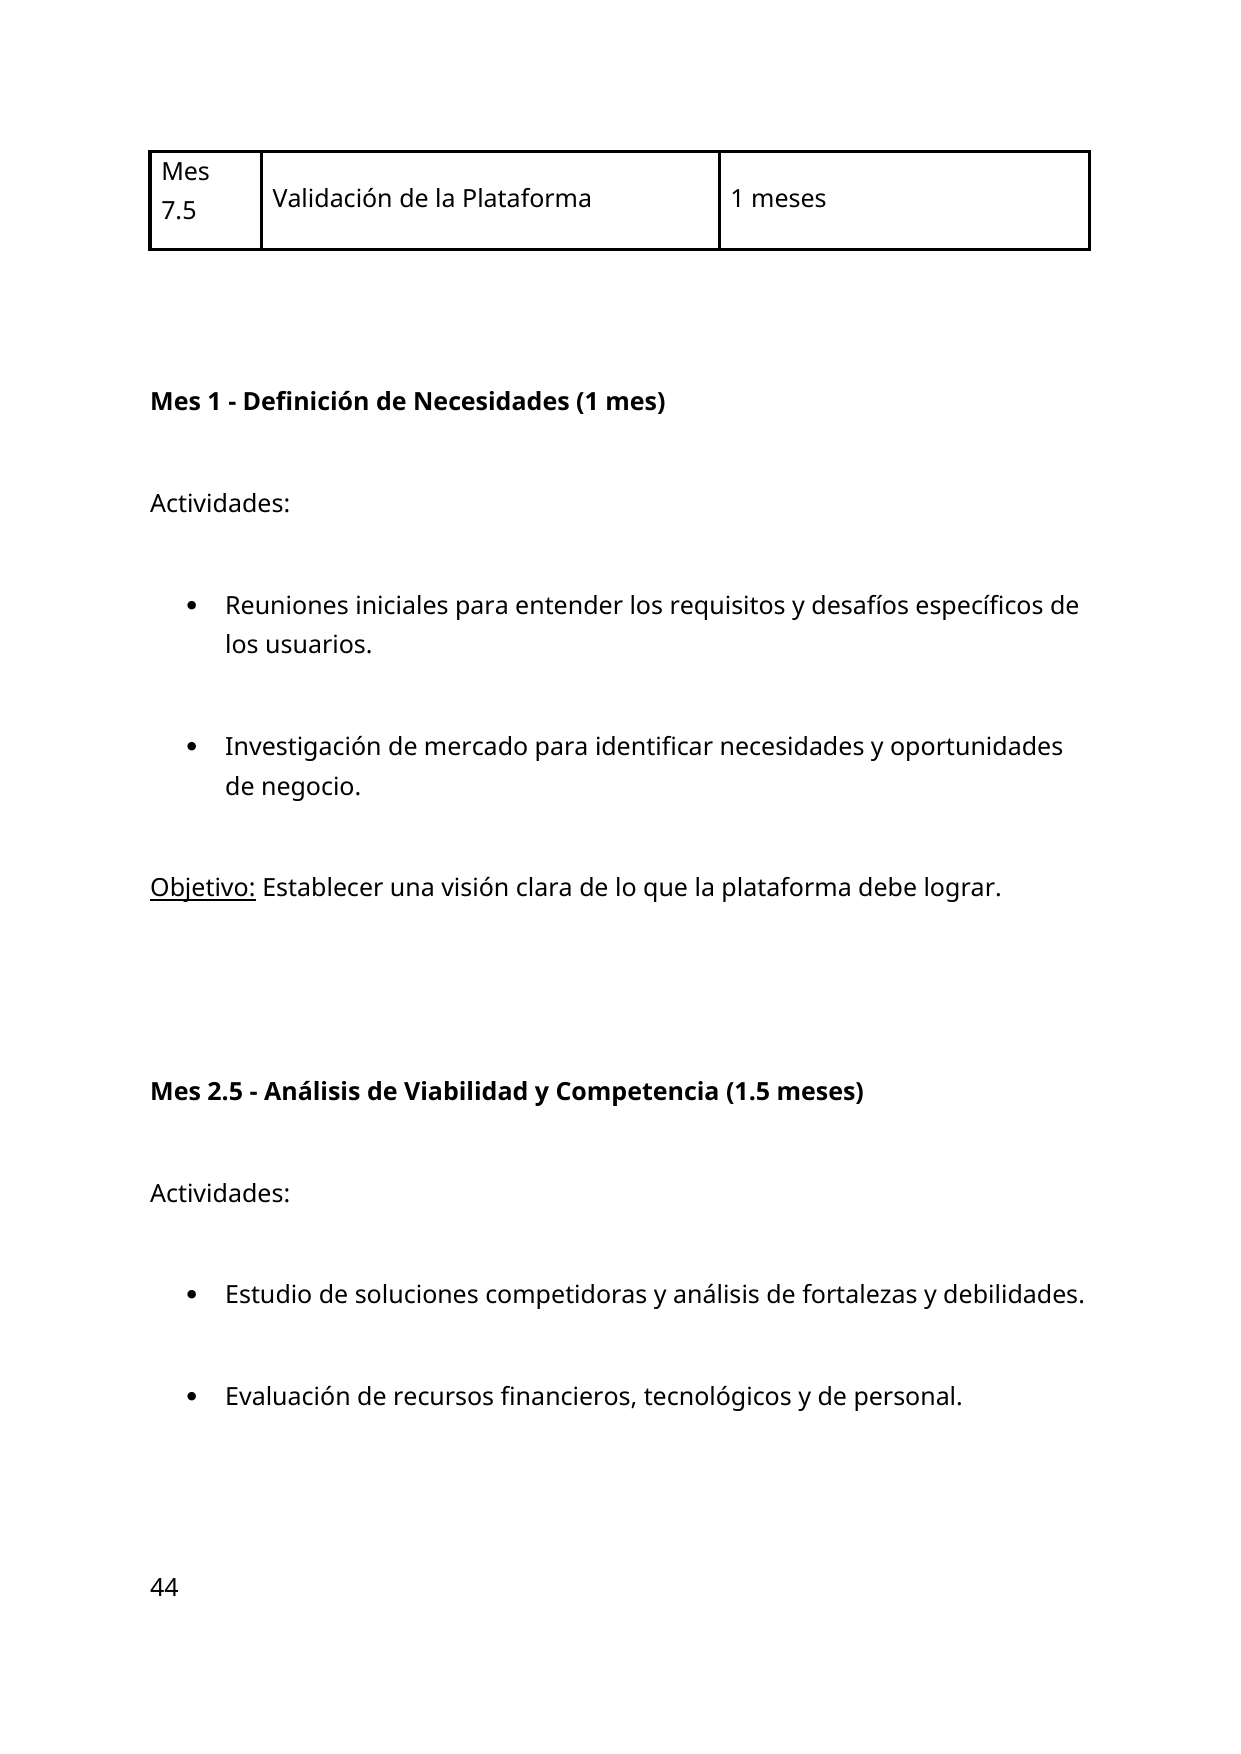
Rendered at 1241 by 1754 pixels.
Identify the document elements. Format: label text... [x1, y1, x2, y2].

text Actividades: [150, 486, 1090, 520]
table_cell 1 meses [721, 153, 1088, 248]
list Estudio de soluciones competidoras y análisis de fortalezas y debilidades. [187, 1277, 1090, 1311]
list Investigación de mercado para identificar necesidades y oportunidades de negocio. [187, 729, 1090, 802]
table_cell Validación de la Plataforma [263, 153, 718, 248]
text Actividades: [150, 1175, 1090, 1209]
list Reuniones iniciales para entender los requisitos y desafíos específicos de los usuarios. [187, 587, 1090, 661]
text Mes 1 - Definición de Necesidades (1 mes) [150, 384, 1090, 418]
text Objetivo: Establecer una visión clara de lo que la plataforma debe lograr. [150, 870, 1090, 904]
text Mes 2.5 - Análisis de Viabilidad y Competencia (1.5 meses) [150, 1073, 1090, 1108]
table_cell Mes 7.5 [152, 153, 260, 248]
list Evaluación de recursos financieros, tecnológicos y de personal. [187, 1379, 1090, 1413]
